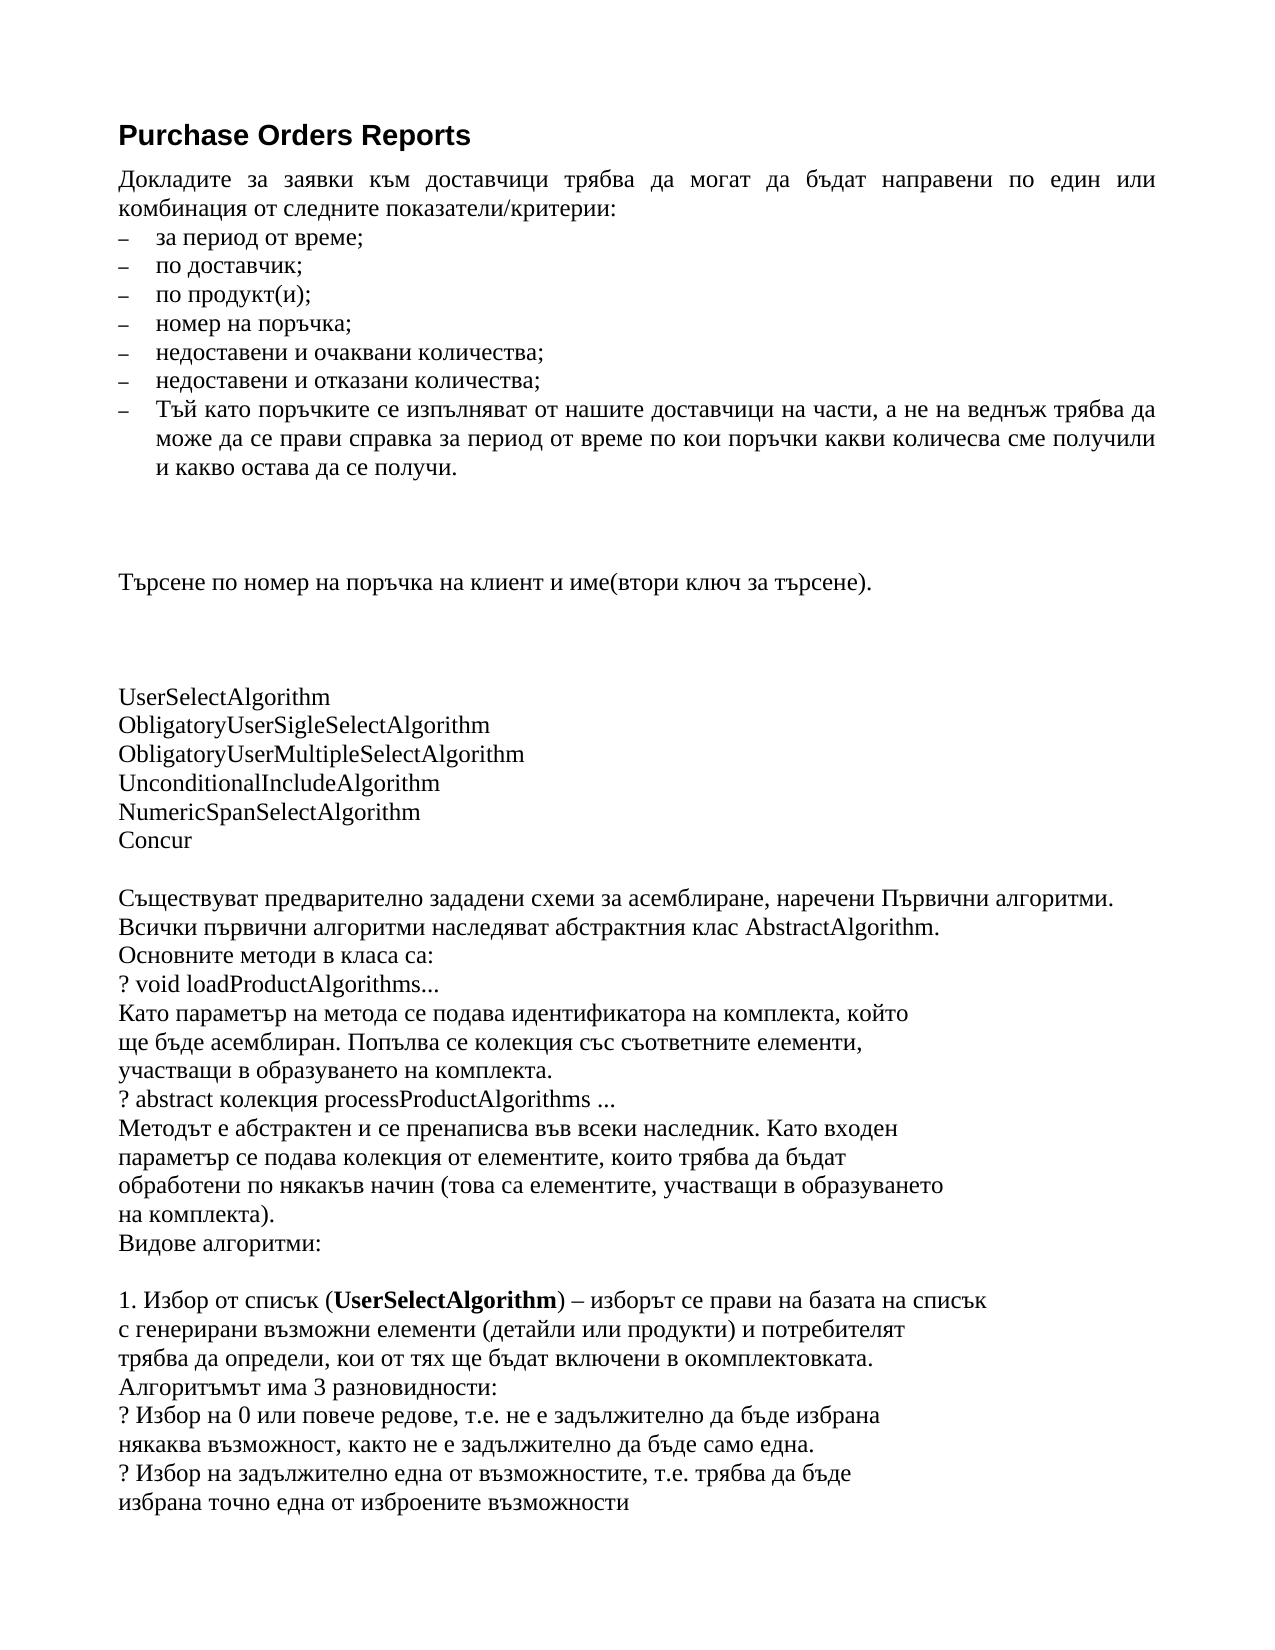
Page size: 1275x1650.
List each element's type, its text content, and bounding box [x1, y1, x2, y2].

text Concur [118, 825, 1157, 854]
subtitle Purchase Orders Reports [118, 118, 1157, 152]
text Като параметър на метода се подава идентификатора на комплекта, който [118, 998, 1157, 1027]
text ? Избор на 0 или повече редове, т.е. не е задължително да бъде избрана [118, 1400, 1157, 1429]
text участващи в образуването на комплекта. [118, 1055, 1157, 1084]
text Търсене по номер на поръчка на клиент и име(втори ключ за търсене). [118, 567, 1157, 595]
text Съществуват предварително зададени схеми за асемблиране, наречени Първични алгоритми. [118, 883, 1157, 912]
text ? abstract колекция processProductAlgorithms ... [118, 1084, 1157, 1113]
text избрана точно една от изброените възможности [118, 1487, 1157, 1515]
text Всички първични алгоритми наследяват абстрактния клас AbstractAlgorithm. [118, 912, 1157, 940]
text ObligatoryUserMultipleSelectAlgorithm [118, 739, 1157, 768]
text с генерирани възможни елементи (детайли или продукти) и потребителят [118, 1314, 1157, 1343]
text Докладите за заявки към доставчици трябва да могат да бъдат направени по един или комбинация от следните показатели/критерии: [118, 164, 1157, 222]
text Методът е абстрактен и се пренаписва във всеки наследник. Като входен [118, 1113, 1157, 1142]
text обработени по някакъв начин (това са елементите, участващи в образуването [118, 1170, 1157, 1199]
text ? void loadProductAlgorithms... [118, 969, 1157, 998]
text Алгоритъмът има 3 разновидности: [118, 1372, 1157, 1400]
list по доставчик; [118, 250, 1157, 279]
text NumericSpanSelectAlgorithm [118, 797, 1157, 825]
list за период от време; [118, 222, 1157, 250]
text трябва да определи, кои от тях ще бъдат включени в окомплектовката. [118, 1343, 1157, 1372]
text 1. Избор от списък (UserSelectAlgorithm) – изборът се прави на базата на списък [118, 1285, 1157, 1314]
text ще бъде асемблиран. Попълва се колекция със съответните елементи, [118, 1027, 1157, 1055]
text ? Избор на задължително една от възможностите, т.е. трябва да бъде [118, 1458, 1157, 1487]
list недоставени и отказани количества; [118, 365, 1157, 394]
text параметър се подава колекция от елементите, които трябва да бъдат [118, 1142, 1157, 1170]
text Основните методи в класа са: [118, 940, 1157, 969]
text UserSelectAlgorithm [118, 682, 1157, 710]
text на комплекта). [118, 1199, 1157, 1228]
text някаква възможност, както не е задължително да бъде само една. [118, 1429, 1157, 1458]
list по продукт(и); [118, 279, 1157, 308]
text ObligatoryUserSigleSelectAlgorithm [118, 710, 1157, 739]
text Видове алгоритми: [118, 1228, 1157, 1257]
list Тъй като поръчките се изпълняват от нашите доставчици на части, а не на веднъж трябва да може да се прави справка за период от време по кои поръчки какви количесва сме получили и какво остава да се получи. [118, 394, 1157, 480]
list номер на поръчка; [118, 308, 1157, 337]
text UnconditionalIncludeAlgorithm [118, 768, 1157, 797]
list недоставени и очаквани количества; [118, 337, 1157, 365]
